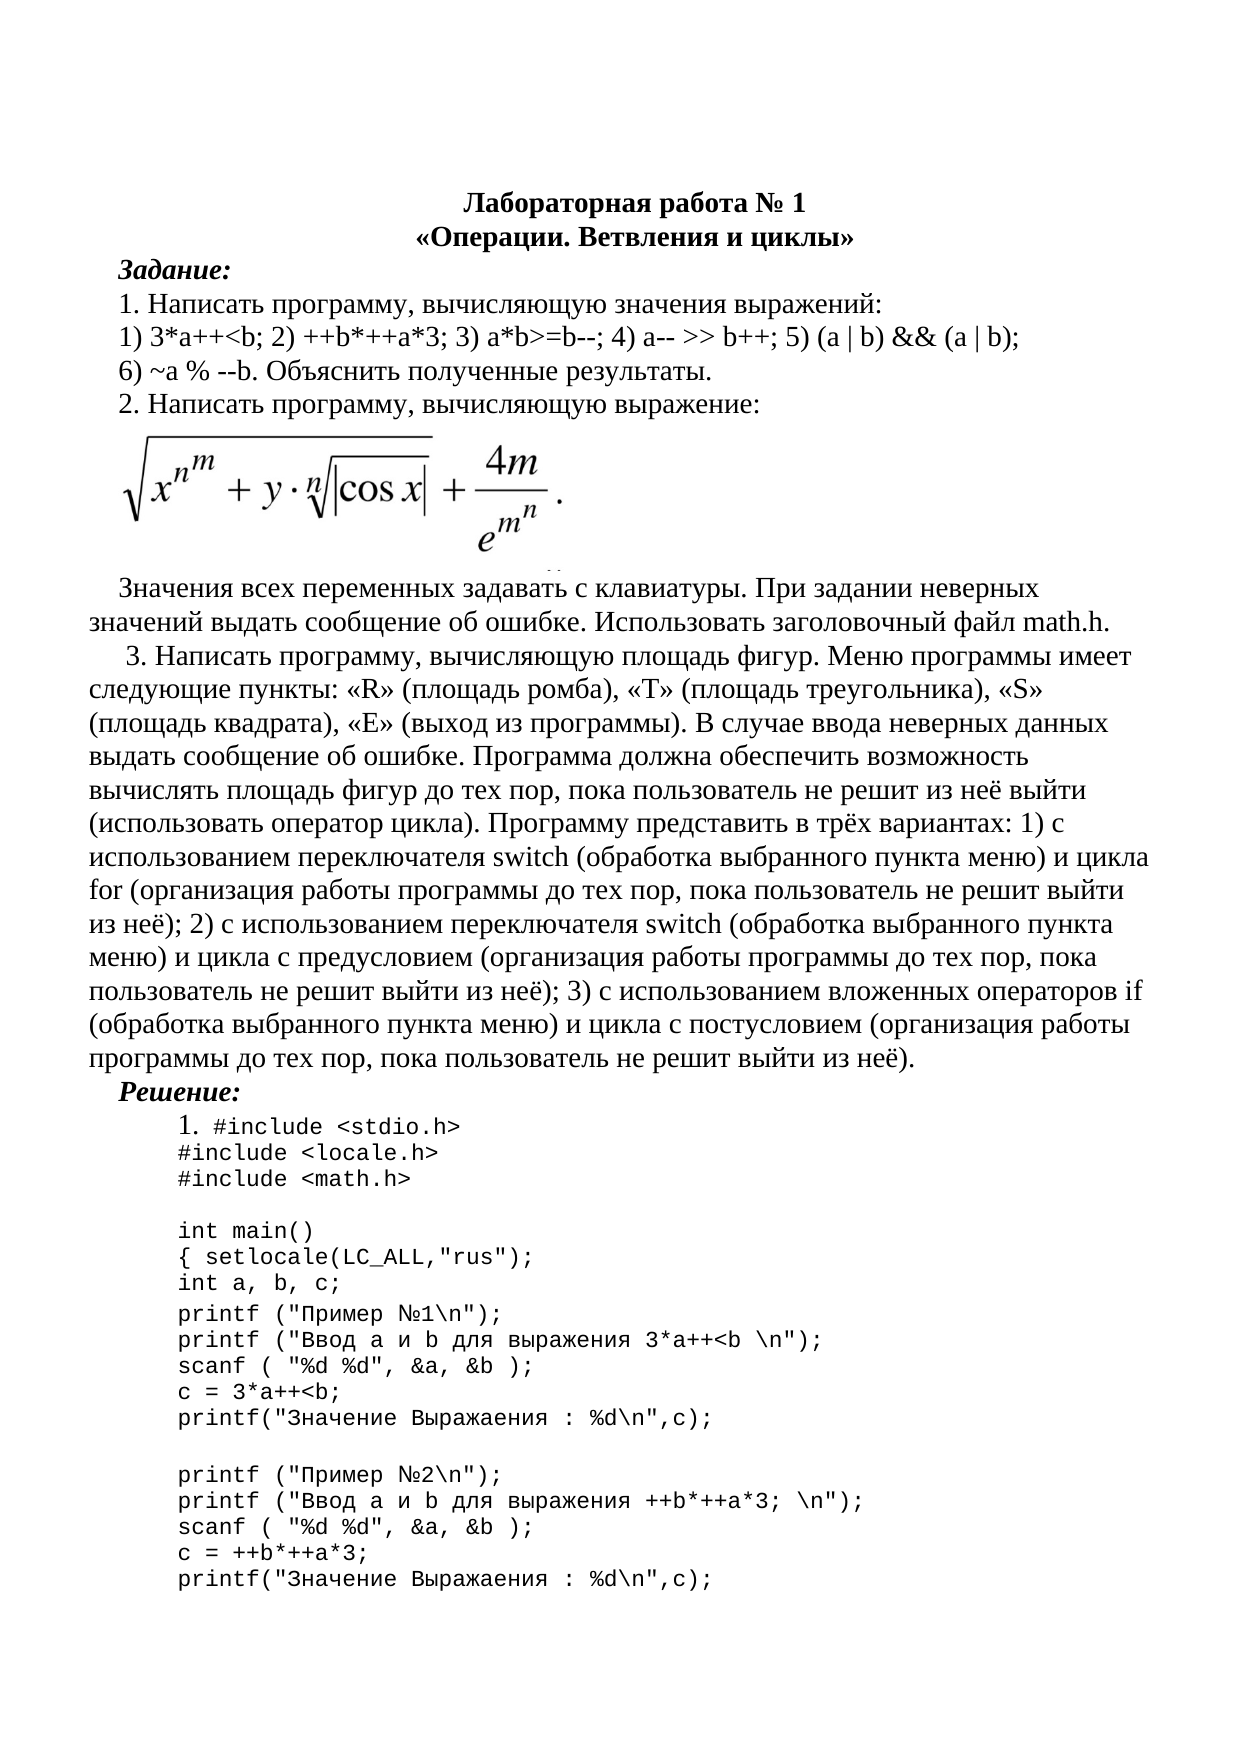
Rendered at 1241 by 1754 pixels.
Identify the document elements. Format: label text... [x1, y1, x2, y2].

text 3. Написать программу, вычисляющую площадь фигур. Меню программы имеет следующие пункты: «R» (площадь ромба), «T» (площадь треугольника), «S» (площадь квадрата), «E» (выход из программы). В случае ввода неверных данных выдать сообщение об ошибке. Программа должна обеспечить возможность вычислять площадь фигур до тех пор, пока пользователь не решит из неё выйти (использовать оператор цикла). Программу представить в трёх вариантах: 1) с использованием переключателя switch (обработка выбранного пункта меню) и цикла for (организация работы программы до тех пор, пока пользователь не решит выйти из неё); 2) с использованием переключателя switch (обработка выбранного пункта меню) и цикла с предусловием (организация работы программы до тех пор, пока пользователь не решит выйти из неё); 3) с использованием вложенных операторов if (обработка выбранного пункта меню) и цикла с постусловием (организация работы программы до тех пор, пока пользователь не решит выйти из неё). [88, 638, 1152, 1074]
text #include <math.h> [177, 1167, 1152, 1193]
text Лабораторная работа № 1 [88, 185, 1152, 219]
text 2. Написать программу, вычисляющую выражение: [88, 386, 1152, 420]
text printf ("Пример №2\n"); [177, 1458, 1152, 1489]
text Значения всех переменных задавать с клавиатуры. При задании неверных значений выдать сообщение об ошибке. Использовать заголовочный файл math.h. [88, 571, 1152, 638]
text scanf ( "%d %d", &a, &b ); [177, 1515, 1152, 1541]
text c = ++b*++a*3; [177, 1541, 1152, 1567]
text printf ("Ввод a и b для выражения 3*a++<b \n"); [177, 1328, 1152, 1354]
picture [118, 420, 597, 571]
text 1) 3*a++<b; 2) ++b*++a*3; 3) a*b>=b--; 4) a-- >> b++; 5) (a | b) && (a | b); [88, 319, 1152, 353]
text scanf ( "%d %d", &a, &b ); [177, 1354, 1152, 1380]
text #include <locale.h> [177, 1141, 1152, 1167]
text c = 3*a++<b; [177, 1380, 1152, 1406]
text Решение: [88, 1074, 1152, 1107]
text printf ("Пример №1\n"); [177, 1297, 1152, 1328]
text int a, b, c; [177, 1271, 1152, 1297]
text Задание: [88, 252, 1152, 286]
text printf("Значение Выражаения : %d\n",c); [177, 1406, 1152, 1432]
text «Операции. Ветвления и циклы» [88, 219, 1152, 252]
text 1. Написать программу, вычисляющую значения выражений: [88, 286, 1152, 319]
text int main() [177, 1219, 1152, 1245]
text printf("Значение Выражаения : %d\n",c); [177, 1567, 1152, 1593]
text 6) ~a % --b. Объяснить полученные результаты. [88, 353, 1152, 386]
text { setlocale(LC_ALL,"rus"); [177, 1245, 1152, 1271]
text printf ("Ввод a и b для выражения ++b*++a*3; \n"); [177, 1489, 1152, 1515]
text 1. #include <stdio.h> [177, 1107, 1152, 1141]
